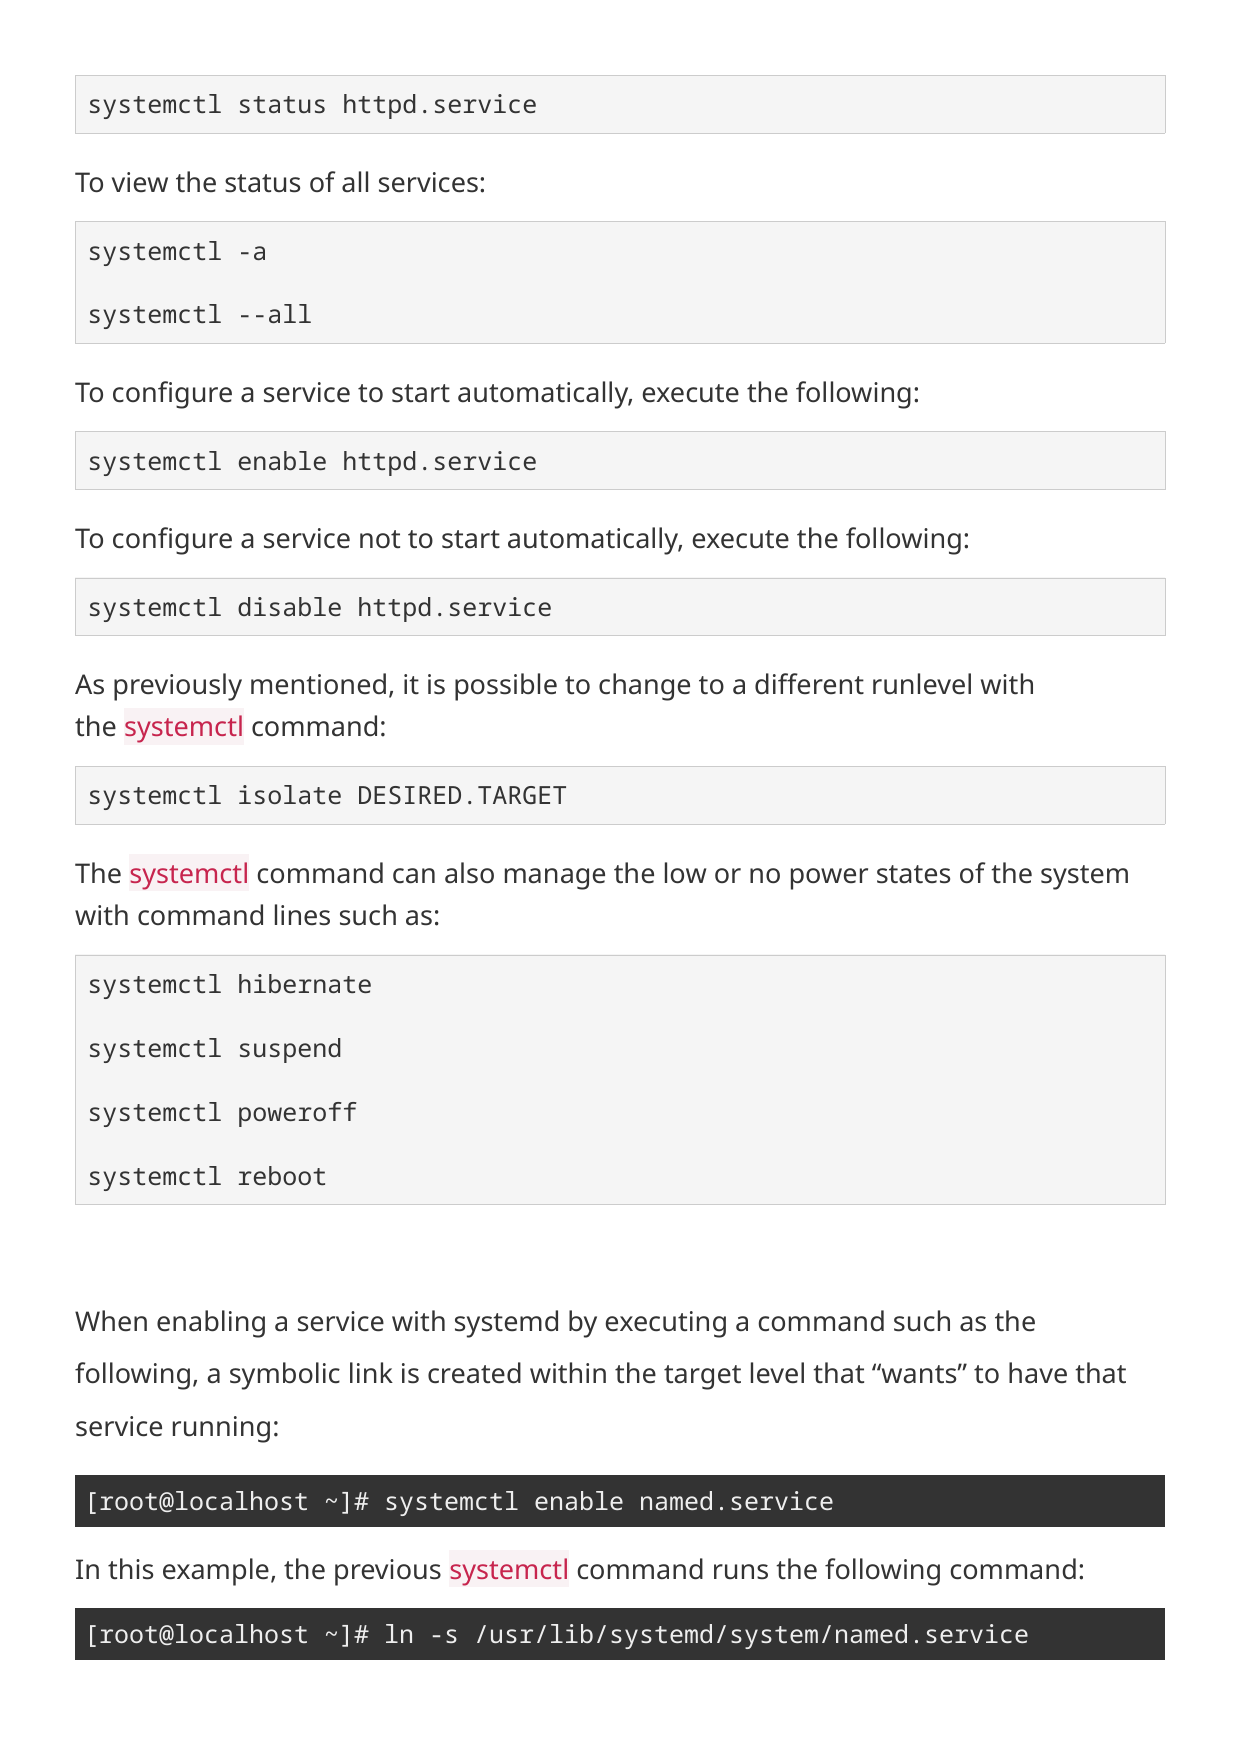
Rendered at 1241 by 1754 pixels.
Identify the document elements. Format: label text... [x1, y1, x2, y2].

text systemctl reboot [76, 1146, 1165, 1204]
text systemctl --all [76, 285, 1165, 343]
text [root@localhost ~]# ln -s /usr/lib/systemd/system/named.service [75, 1608, 1165, 1660]
text To configure a service not to start automatically, execute the following: [75, 519, 1165, 556]
text The systemctl command can also manage the low or no power states of the system with command lines such as: [75, 854, 1165, 933]
text systemctl status httpd.service [76, 76, 1165, 133]
text [root@localhost ~]# systemctl enable named.service [75, 1475, 1165, 1527]
text As previously mentioned, it is possible to change to a different runlevel with the systemctl command: [75, 666, 1165, 745]
text systemctl poweroff [76, 1082, 1165, 1128]
text To configure a service to start automatically, execute the following: [75, 373, 1165, 410]
text When enabling a service with systemd by executing a command such as the following, a symbolic link is created within the target level that “wants” to have that service running: [75, 1302, 1165, 1444]
text systemctl suspend [76, 1018, 1165, 1064]
text systemctl enable httpd.service [76, 432, 1165, 489]
text To view the status of all services: [75, 163, 1165, 200]
text systemctl disable httpd.service [76, 579, 1165, 635]
text systemctl hibernate [76, 956, 1165, 1001]
text systemctl isolate DESIRED.TARGET [76, 767, 1165, 824]
text In this example, the previous systemctl command runs the following command: [75, 1550, 1165, 1587]
text systemctl -a [76, 222, 1165, 267]
